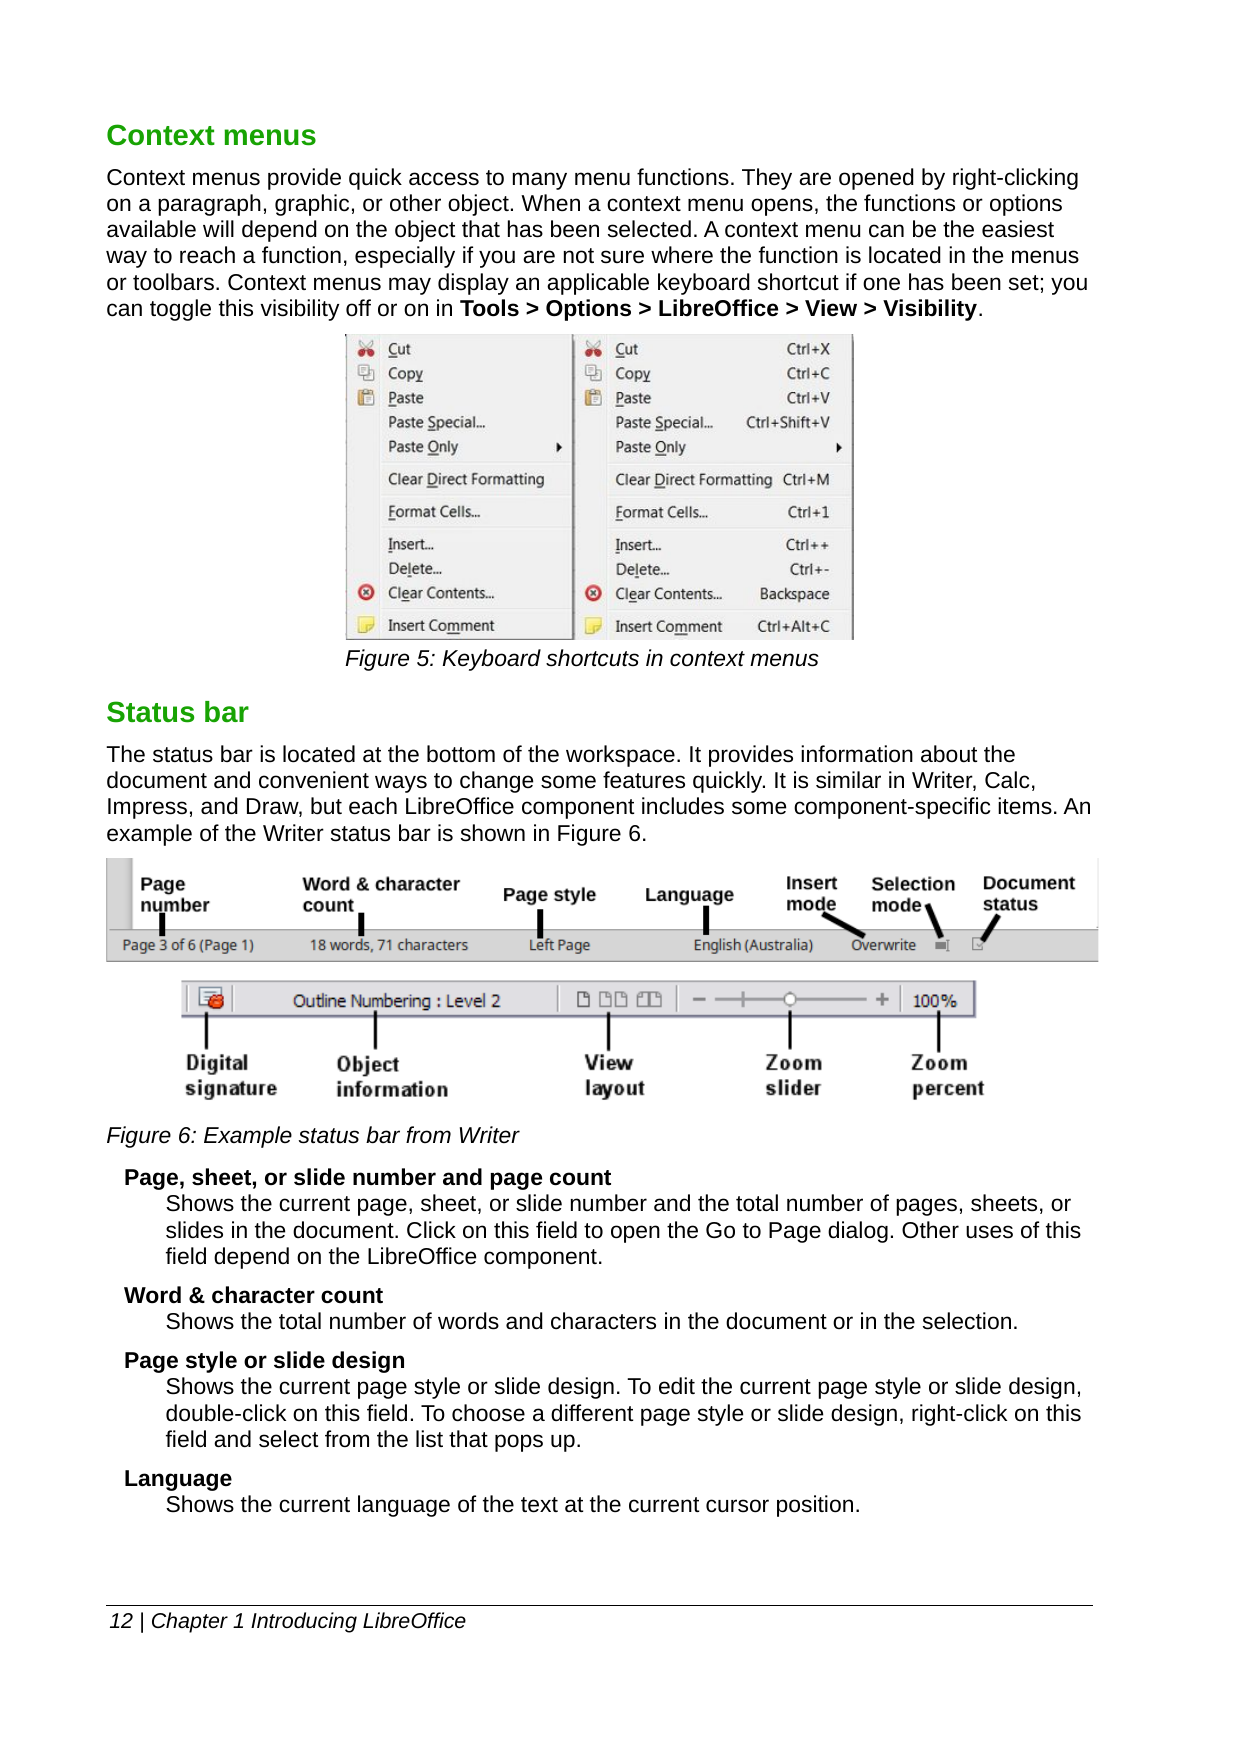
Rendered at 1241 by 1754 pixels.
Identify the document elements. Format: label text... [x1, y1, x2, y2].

text Shows the current language of the text at the current cursor position. [165, 1491, 1093, 1518]
text Figure 6: Example status bar from Writer [106, 858, 1100, 1148]
subtitle Status bar [106, 695, 1093, 729]
text Page style or slide design [124, 1347, 1093, 1373]
text Language [124, 1465, 1093, 1491]
picture [345, 334, 854, 640]
subtitle Context menus [106, 118, 1093, 152]
text Figure 5: Keyboard shortcuts in context menus [345, 640, 854, 672]
picture [177, 976, 1000, 1122]
text Shows the total number of words and characters in the document or in the selection. [165, 1308, 1093, 1334]
text Context menus provide quick access to many menu functions. They are opened by right-clicking on a paragraph, graphic, or other object. When a context menu opens, the functions or options available will depend on the object that has been selected. A context menu can be the easiest way to reach a function, especially if you are not sure where the function is located in the menus or toolbars. Context menus may display an applicable keyboard shortcut if one has been set; you can toggle this visibility off or on in Tools > Options > LibreOffice > View > Visibility. [106, 163, 1093, 322]
text Shows the current page style or slide design. To edit the current page style or slide design, double-click on this field. To choose a different page style or slide design, right-click on this field and select from the list that pops up. [165, 1373, 1093, 1452]
picture [106, 858, 1099, 962]
text Shows the current page, sheet, or slide number and the total number of pages, sheets, or slides in the document. Click on this field to open the Go to Page dialog. Other uses of this field depend on the LibreOffice component. [165, 1190, 1093, 1269]
text Page, sheet, or slide number and page count [124, 1164, 1093, 1190]
text The status bar is located at the bottom of the workspace. It provides information about the document and convenient ways to change some features quickly. It is similar in Writer, Calc, Impress, and Draw, but each LibreOffice component includes some component-specific items. An example of the Writer status bar is shown in Figure 6. [106, 741, 1093, 846]
text Word & character count [124, 1282, 1093, 1308]
